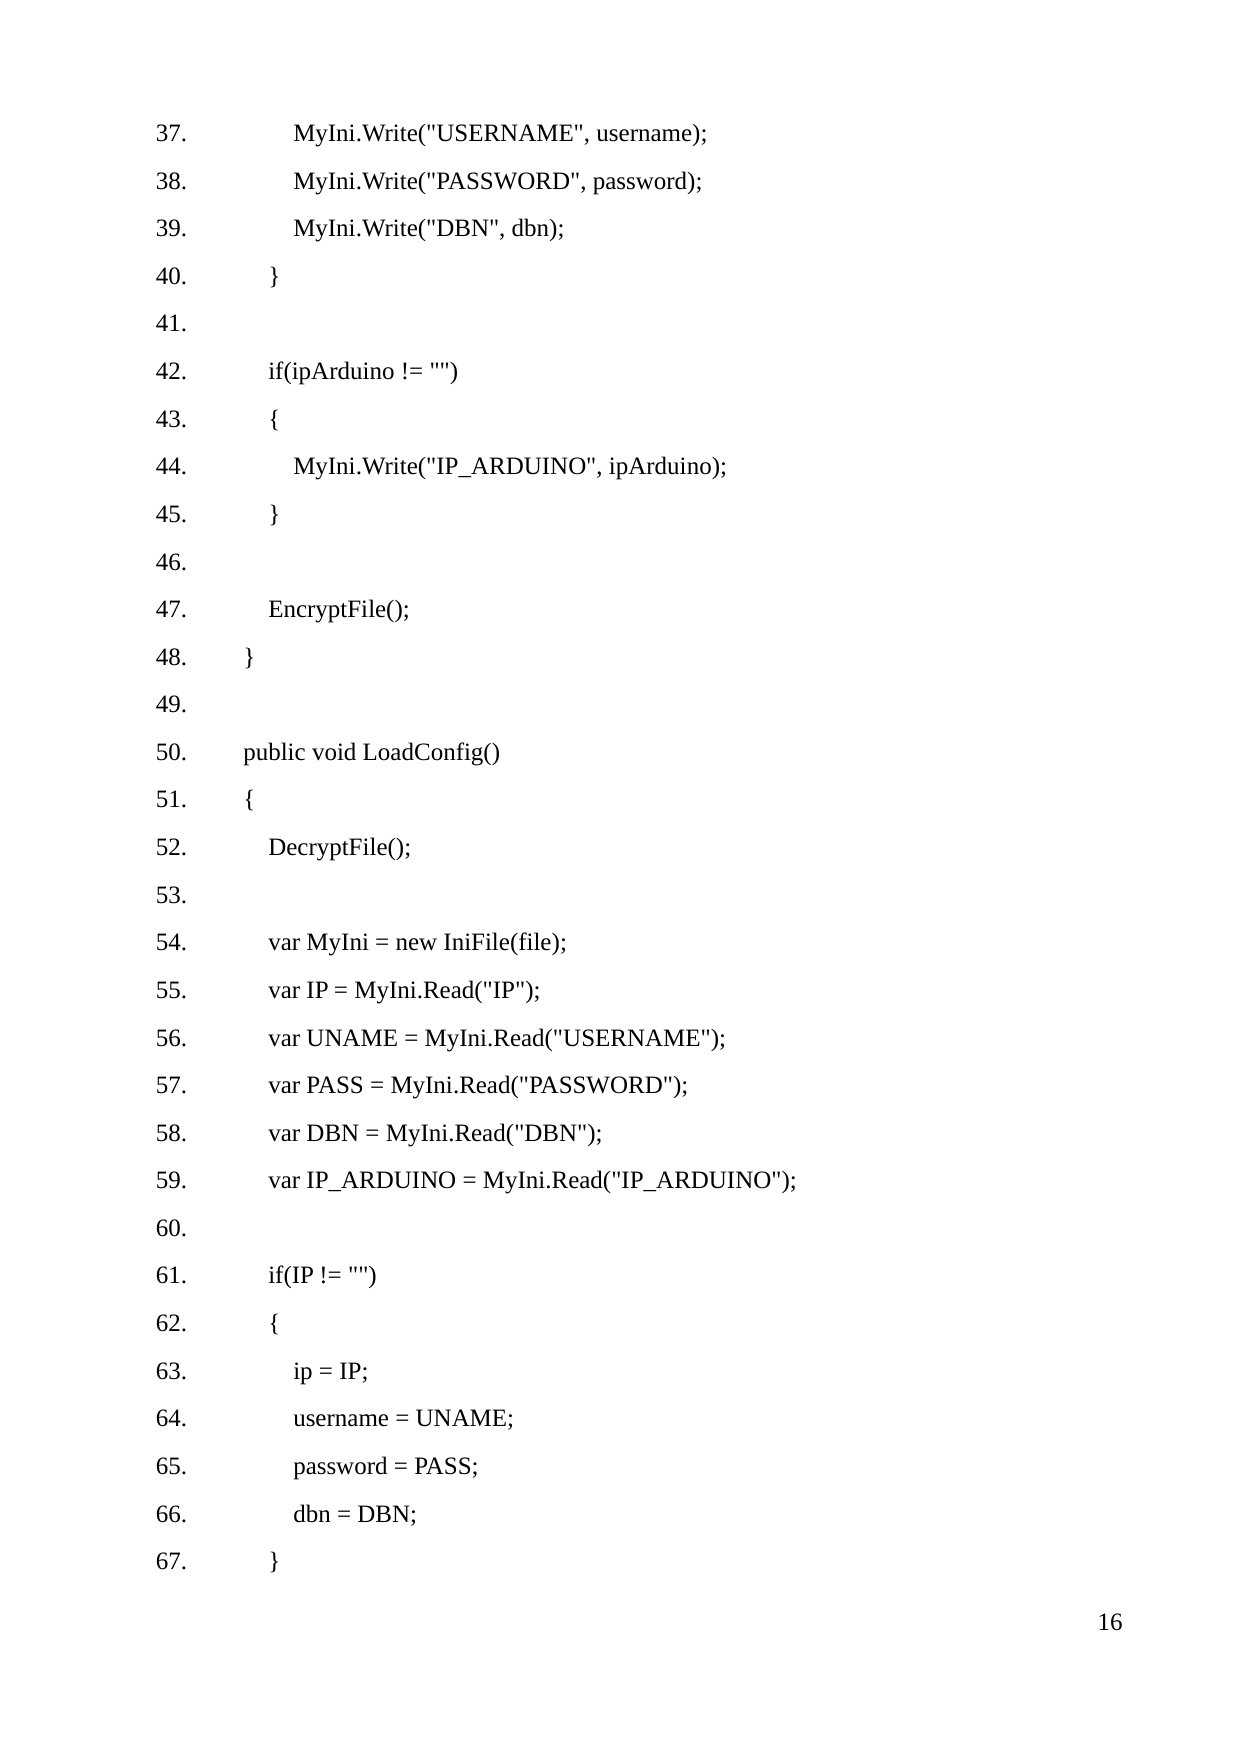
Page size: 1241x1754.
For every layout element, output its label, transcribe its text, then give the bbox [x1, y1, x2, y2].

list } [156, 1546, 1122, 1575]
list var DBN = MyIni.Read("DBN"); [156, 1118, 1122, 1147]
list password = PASS; [156, 1451, 1122, 1480]
list ip = IP; [156, 1356, 1122, 1384]
list { [156, 404, 1122, 432]
list var UNAME = MyIni.Read("USERNAME"); [156, 1023, 1122, 1051]
list DecryptFile(); [156, 832, 1122, 861]
list dbn = DBN; [156, 1499, 1122, 1527]
list if(IP != "") [156, 1261, 1122, 1289]
list var IP = MyIni.Read("IP"); [156, 975, 1122, 1004]
list username = UNAME; [156, 1403, 1122, 1432]
list MyIni.Write("DBN", dbn); [156, 213, 1122, 242]
list var PASS = MyIni.Read("PASSWORD"); [156, 1070, 1122, 1099]
list { [156, 784, 1122, 813]
list public void LoadConfig() [156, 737, 1122, 766]
list } [156, 261, 1122, 290]
list EncryptFile(); [156, 594, 1122, 623]
list } [156, 642, 1122, 671]
list MyIni.Write("PASSWORD", password); [156, 166, 1122, 194]
list } [156, 499, 1122, 528]
list var MyIni = new IniFile(file); [156, 927, 1122, 956]
list { [156, 1308, 1122, 1337]
list if(ipArduino != "") [156, 356, 1122, 385]
list MyIni.Write("IP_ARDUINO", ipArduino); [156, 451, 1122, 480]
list var IP_ARDUINO = MyIni.Read("IP_ARDUINO"); [156, 1165, 1122, 1194]
list MyIni.Write("USERNAME", username); [156, 118, 1122, 147]
